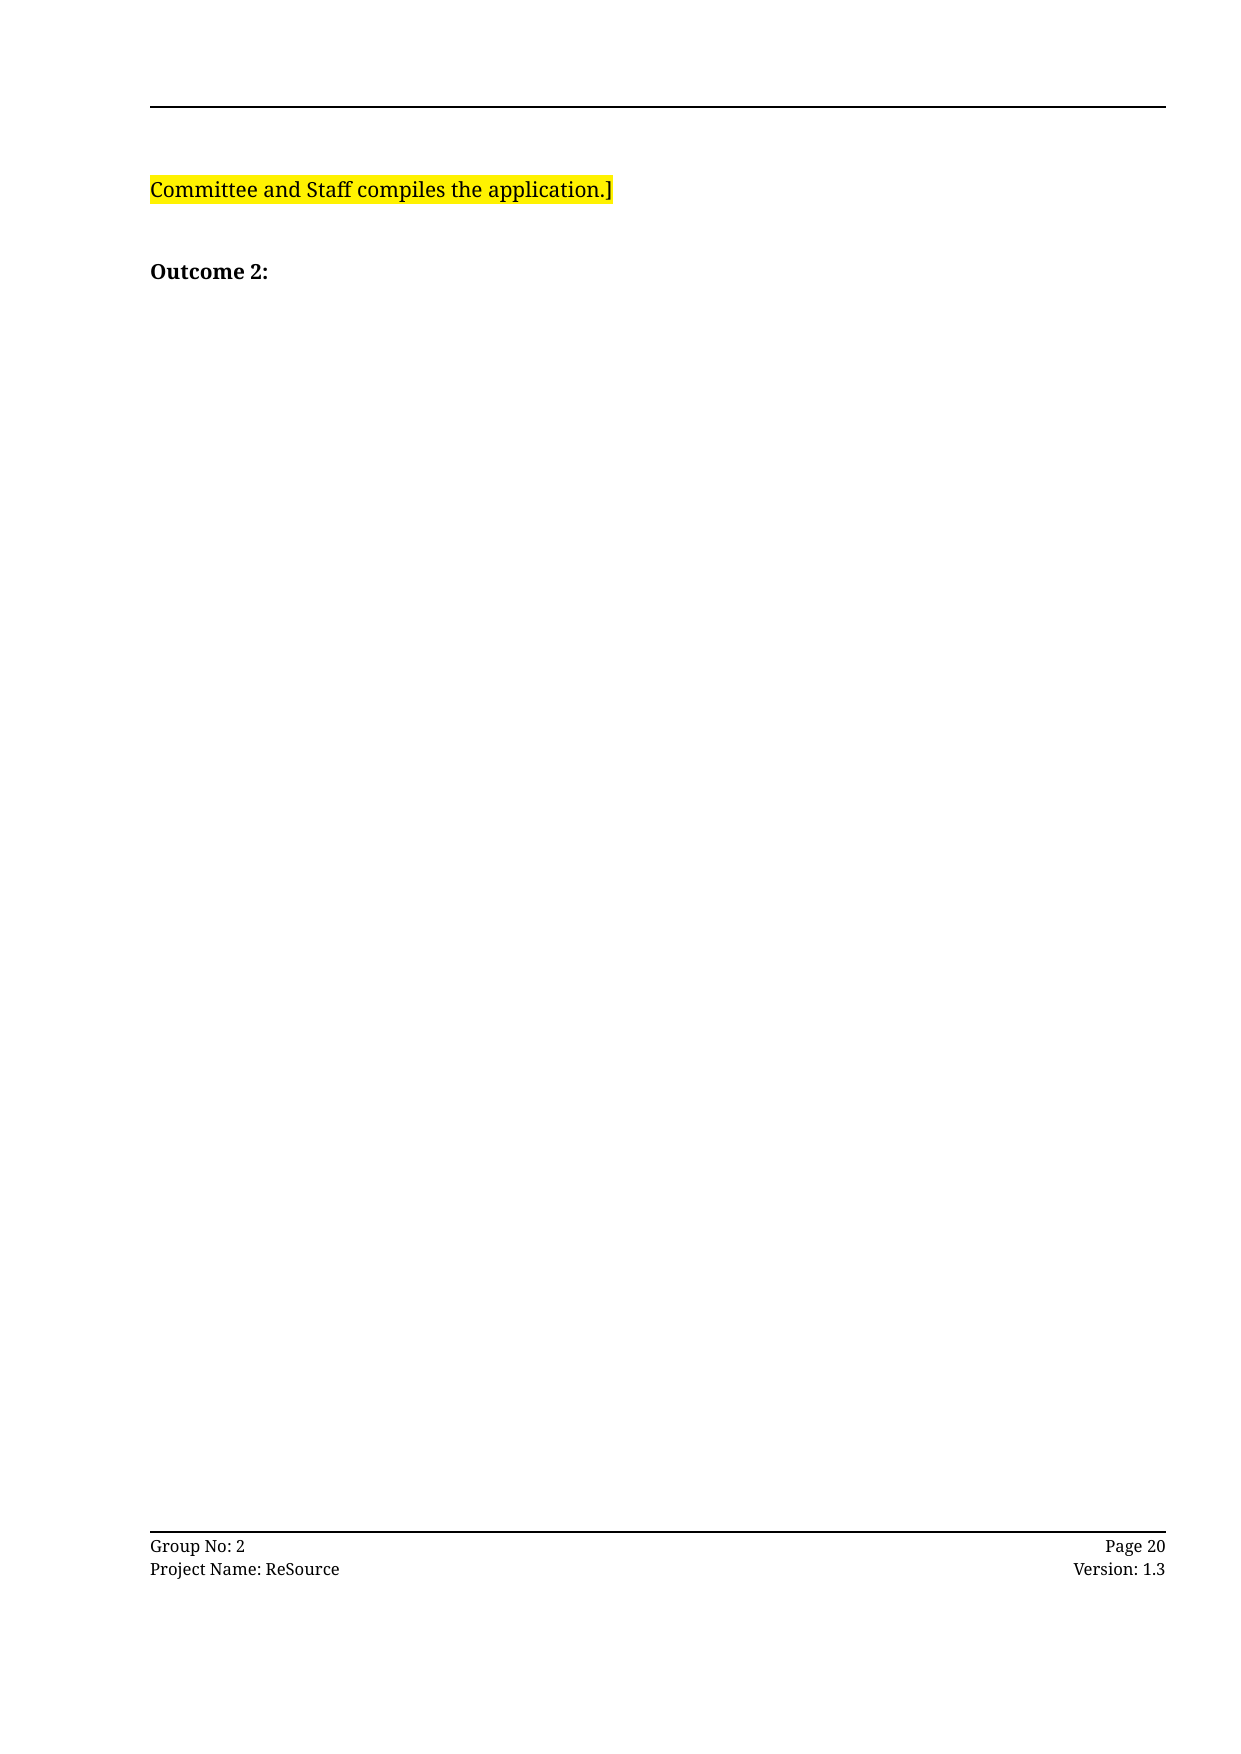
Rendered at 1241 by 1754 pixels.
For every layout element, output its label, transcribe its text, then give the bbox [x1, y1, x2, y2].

text Committee and Staff compiles the application.] [150, 175, 1166, 204]
text Outcome 2: [150, 257, 1166, 286]
